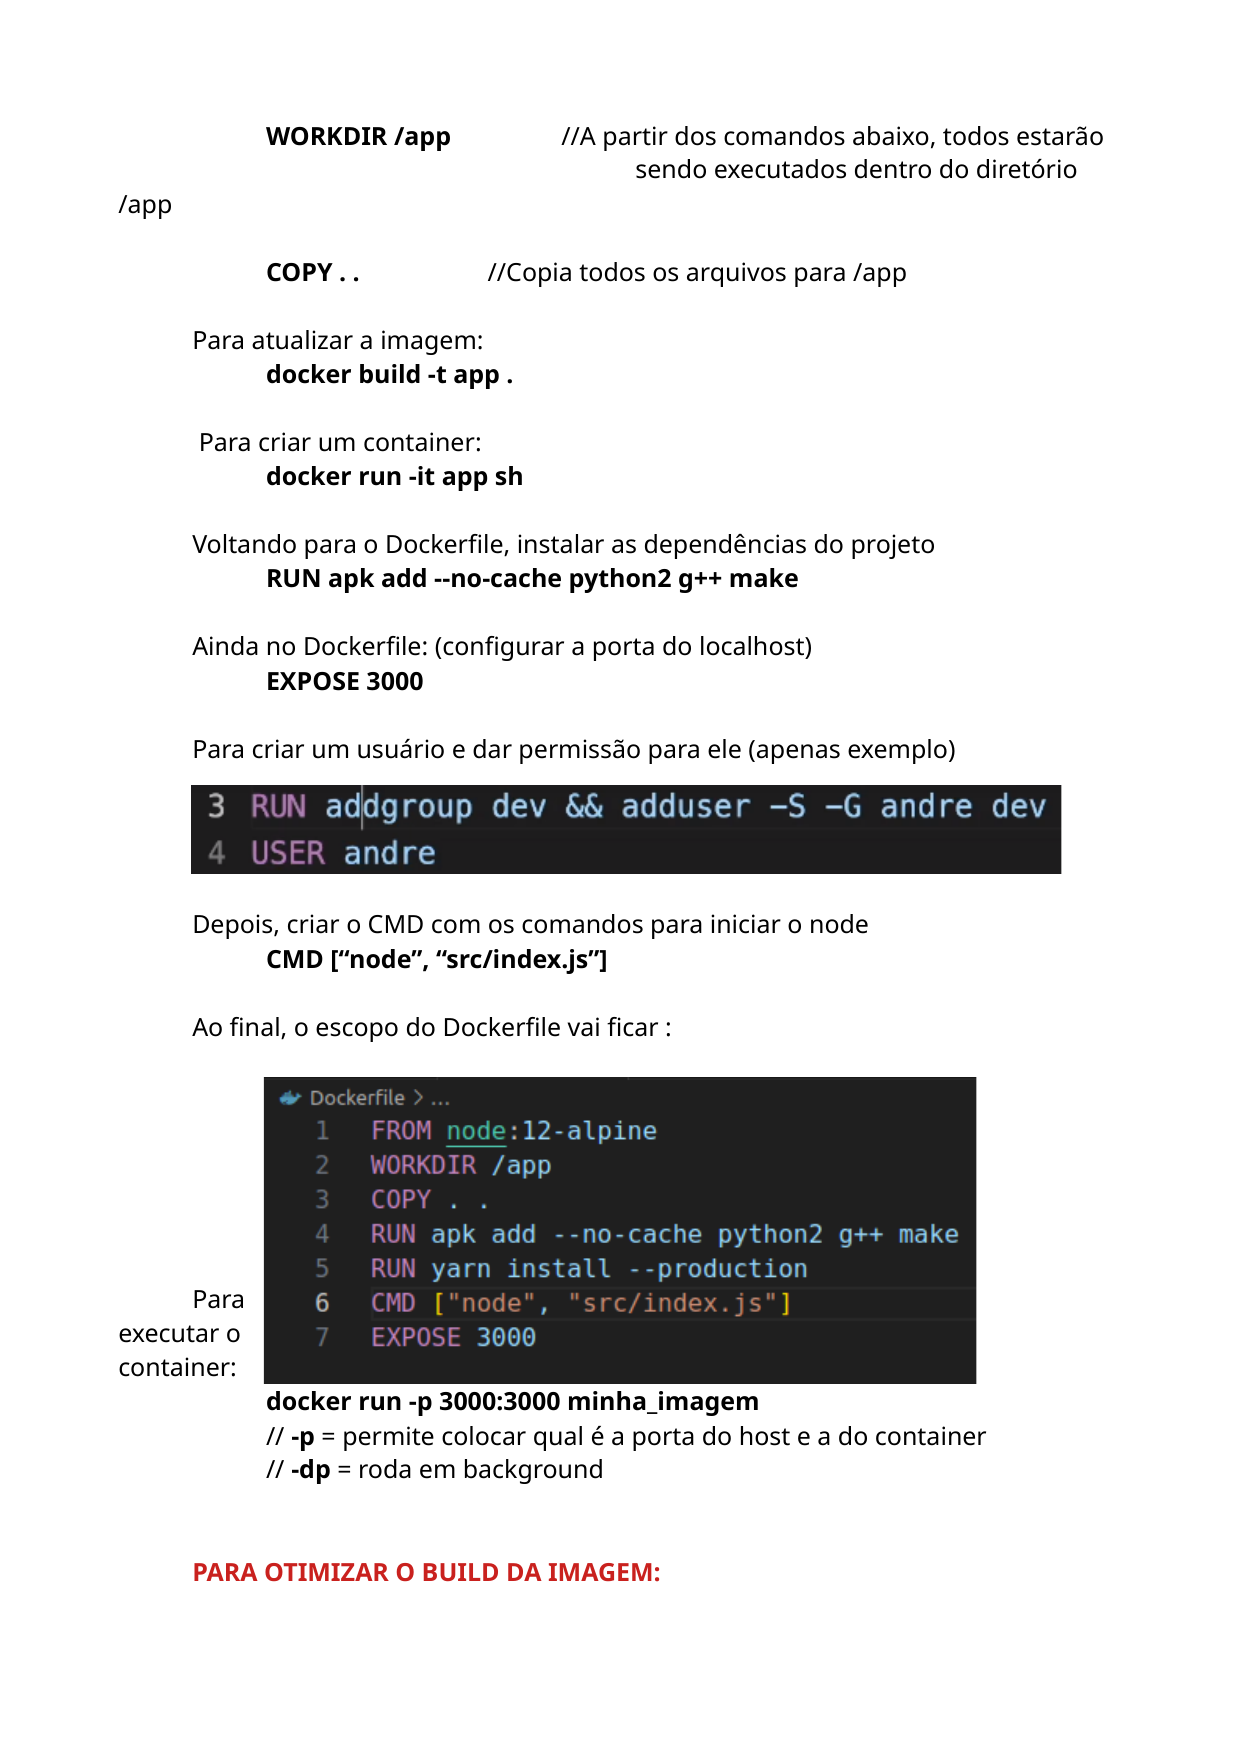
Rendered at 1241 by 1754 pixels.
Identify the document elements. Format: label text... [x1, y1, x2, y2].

text WORKDIR /app //A partir dos comandos abaixo, todos estarão sendo executados dentro do diretório /app [118, 118, 1122, 220]
text // -p = permite colocar qual é a porta do host e a do container [118, 1418, 1122, 1452]
text docker run -p 3000:3000 minha_imagem [118, 1384, 1122, 1418]
picture [191, 785, 1062, 874]
text Ao final, o escopo do Dockerfile vai ficar : [118, 1009, 1122, 1043]
text Voltando para o Dockerfile, instalar as dependências do projeto [118, 527, 1122, 561]
text Para executar o container: [118, 1282, 263, 1384]
text Para criar um container: [118, 425, 1122, 459]
text docker run -it app sh [118, 459, 1122, 493]
text Depois, criar o CMD com os comandos para iniciar o node [118, 907, 1122, 941]
text Ainda no Dockerfile: (configurar a porta do localhost) [118, 629, 1122, 663]
text // -dp = roda em background [118, 1452, 1122, 1486]
text PARA OTIMIZAR O BUILD DA IMAGEM: [118, 1554, 1122, 1588]
picture [263, 1077, 977, 1384]
text [977, 1282, 1122, 1384]
text Para criar um usuário e dar permissão para ele (apenas exemplo) [118, 731, 1122, 765]
text EXPOSE 3000 [118, 663, 1122, 697]
text RUN apk add --no-cache python2 g++ make [118, 561, 1122, 595]
text CMD [“node”, “src/index.js”] [118, 941, 1122, 975]
text Para atualizar a imagem: [118, 322, 1122, 357]
text docker build -t app . [118, 357, 1122, 391]
text COPY . . //Copia todos os arquivos para /app [118, 254, 1122, 288]
